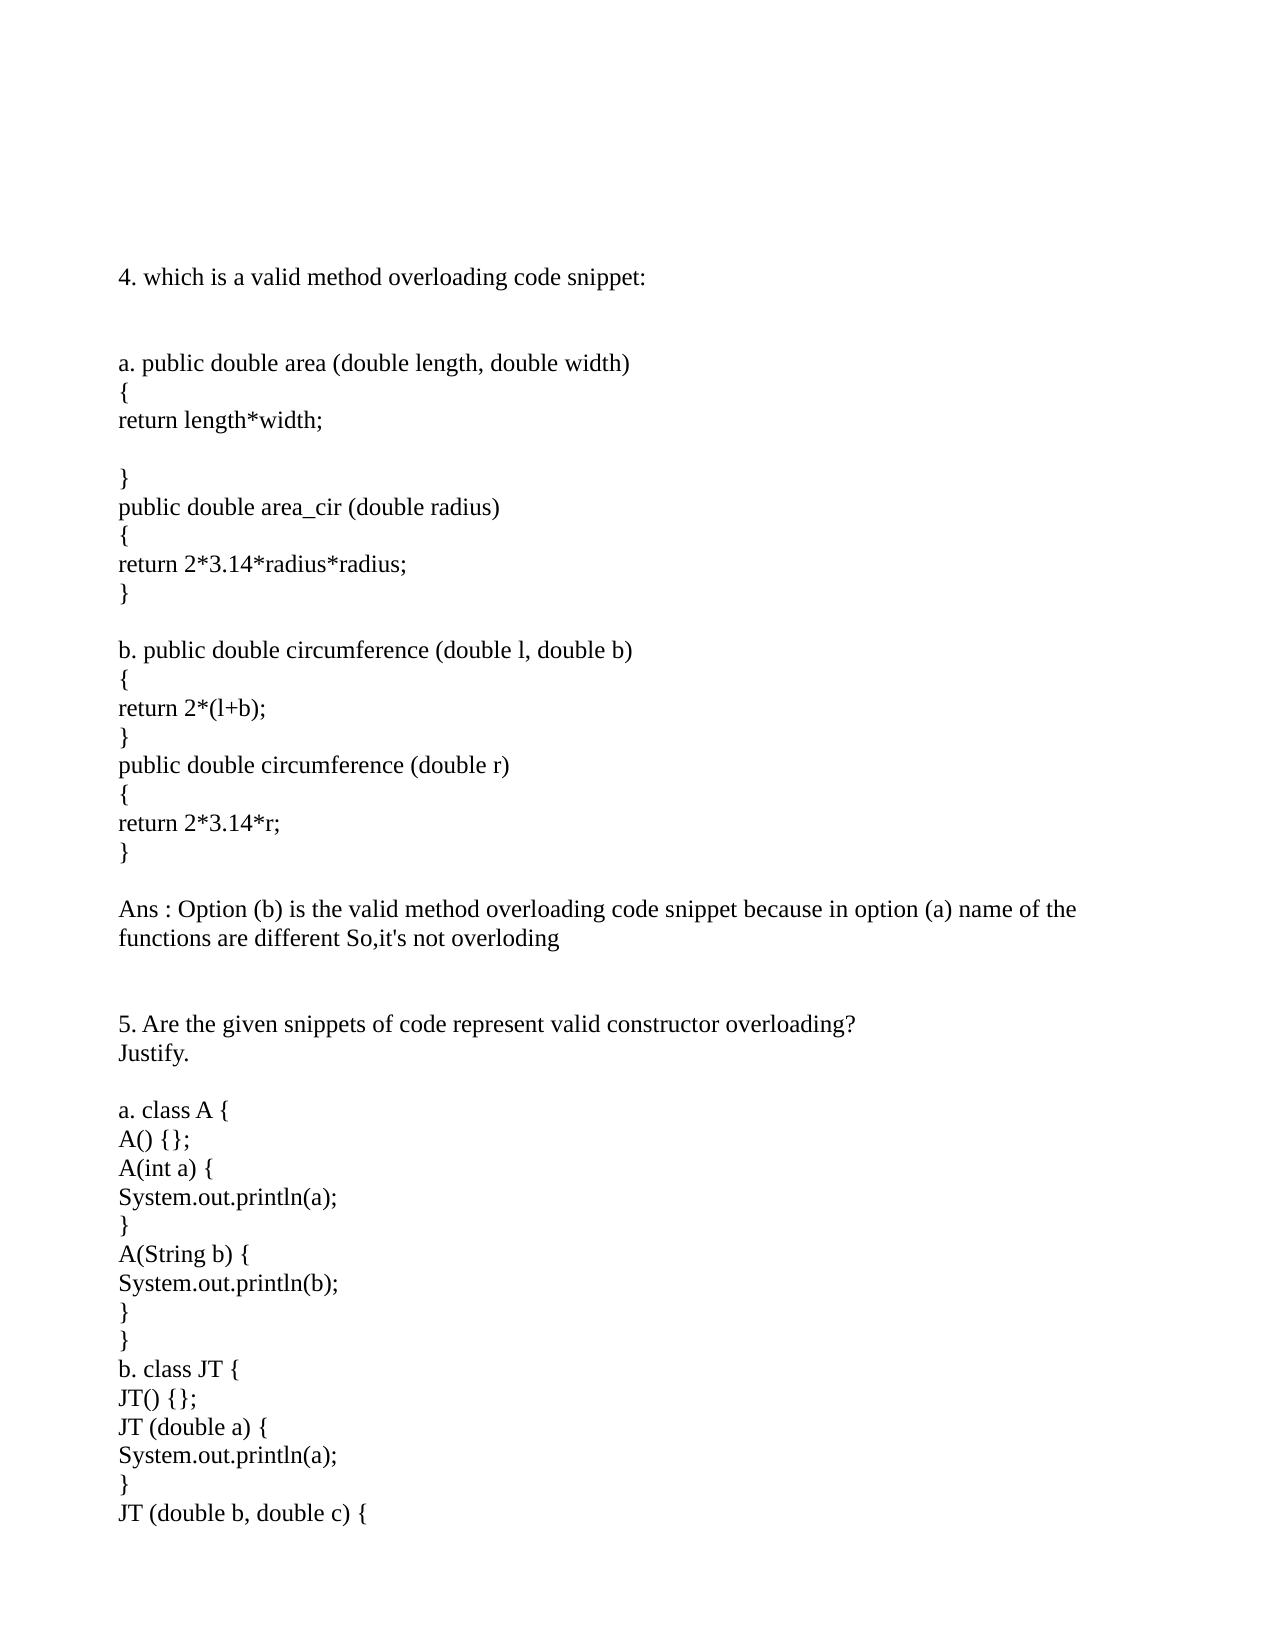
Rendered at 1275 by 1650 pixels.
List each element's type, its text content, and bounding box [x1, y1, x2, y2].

text return 2*3.14*radius*radius; [118, 549, 1157, 578]
text } [118, 463, 1157, 492]
text System.out.println(a); [118, 1182, 1157, 1211]
text } [118, 1297, 1157, 1326]
text a. class A { [118, 1096, 1157, 1124]
text return 2*3.14*r; [118, 808, 1157, 837]
text A(int a) { [118, 1153, 1157, 1182]
text { [118, 779, 1157, 808]
text Justify. [118, 1038, 1157, 1067]
text A() {}; [118, 1124, 1157, 1153]
text return 2*(l+b); [118, 693, 1157, 722]
text System.out.println(a); [118, 1441, 1157, 1469]
text b. class JT { [118, 1354, 1157, 1383]
text return length*width; [118, 406, 1157, 434]
text a. public double area (double length, double width) [118, 348, 1157, 377]
text System.out.println(b); [118, 1268, 1157, 1297]
text } [118, 722, 1157, 751]
text } [118, 1469, 1157, 1498]
text public double area_cir (double radius) [118, 492, 1157, 521]
text } [118, 1211, 1157, 1239]
text JT (double a) { [118, 1412, 1157, 1441]
text Ans : Option (b) is the valid method overloading code snippet because in option (a) name of the functions are different So,it's not overloding [118, 894, 1157, 952]
text } [118, 578, 1157, 607]
text } [118, 837, 1157, 866]
text } [118, 1326, 1157, 1354]
text JT() {}; [118, 1383, 1157, 1412]
text JT (double b, double c) { [118, 1498, 1157, 1527]
text 4. which is a valid method overloading code snippet: [118, 262, 1157, 291]
text b. public double circumference (double l, double b) [118, 636, 1157, 664]
text { [118, 664, 1157, 693]
text A(String b) { [118, 1239, 1157, 1268]
text { [118, 521, 1157, 549]
text public double circumference (double r) [118, 751, 1157, 779]
text 5. Are the given snippets of code represent valid constructor overloading? [118, 1009, 1157, 1038]
text { [118, 377, 1157, 406]
